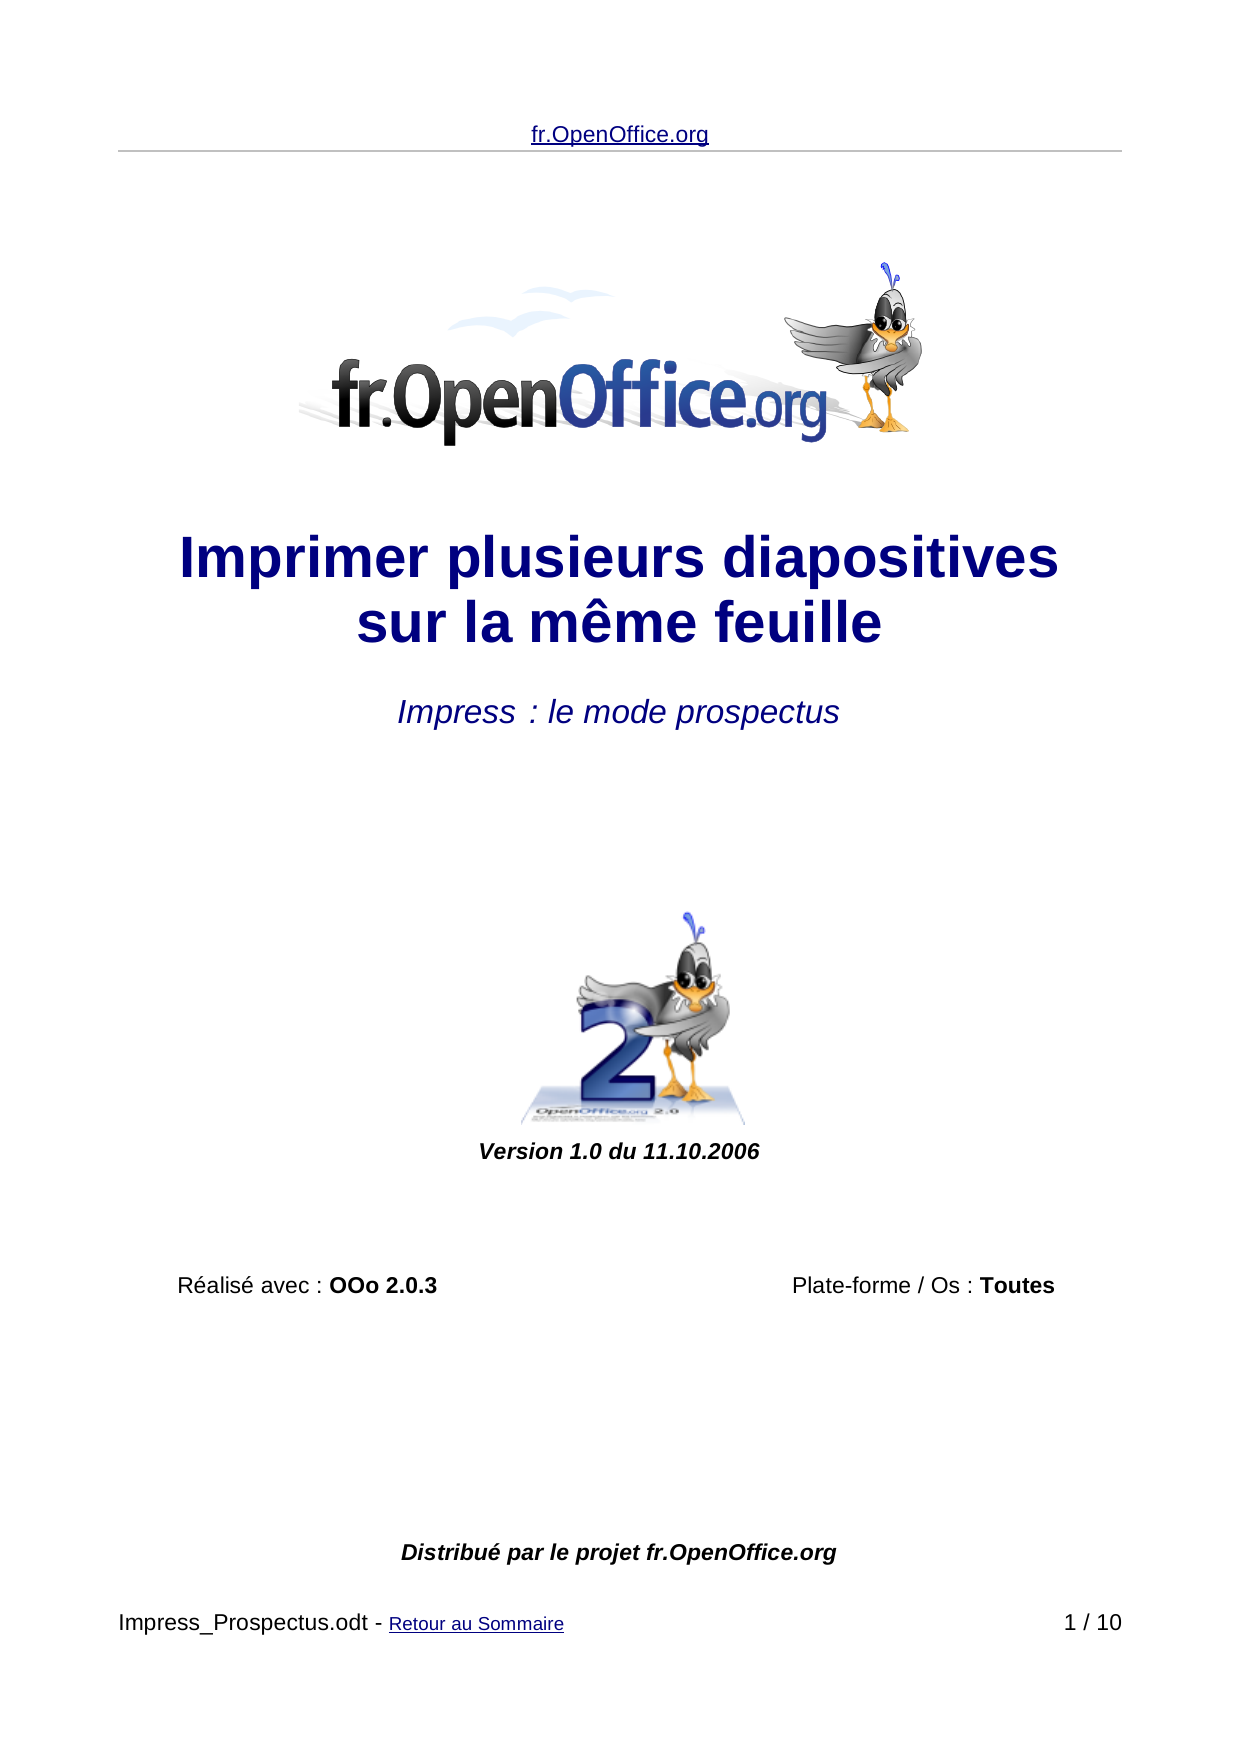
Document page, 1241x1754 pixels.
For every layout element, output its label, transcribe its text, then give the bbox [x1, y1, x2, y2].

subtitle Impress : le mode prospectus [118, 693, 1122, 730]
subtitle Distribué par le projet fr.OpenOffice.org [118, 1539, 1122, 1565]
picture [298, 252, 942, 466]
title Imprimer plusieurs diapositives sur la même feuille [118, 524, 1122, 655]
text Réalisé avec : OOo 2.0.3 Plate-forme / Os : Toutes [177, 1273, 1063, 1299]
picture [521, 901, 745, 1125]
subtitle Version 1.0 du 11.10.2006 [369, 1138, 871, 1164]
